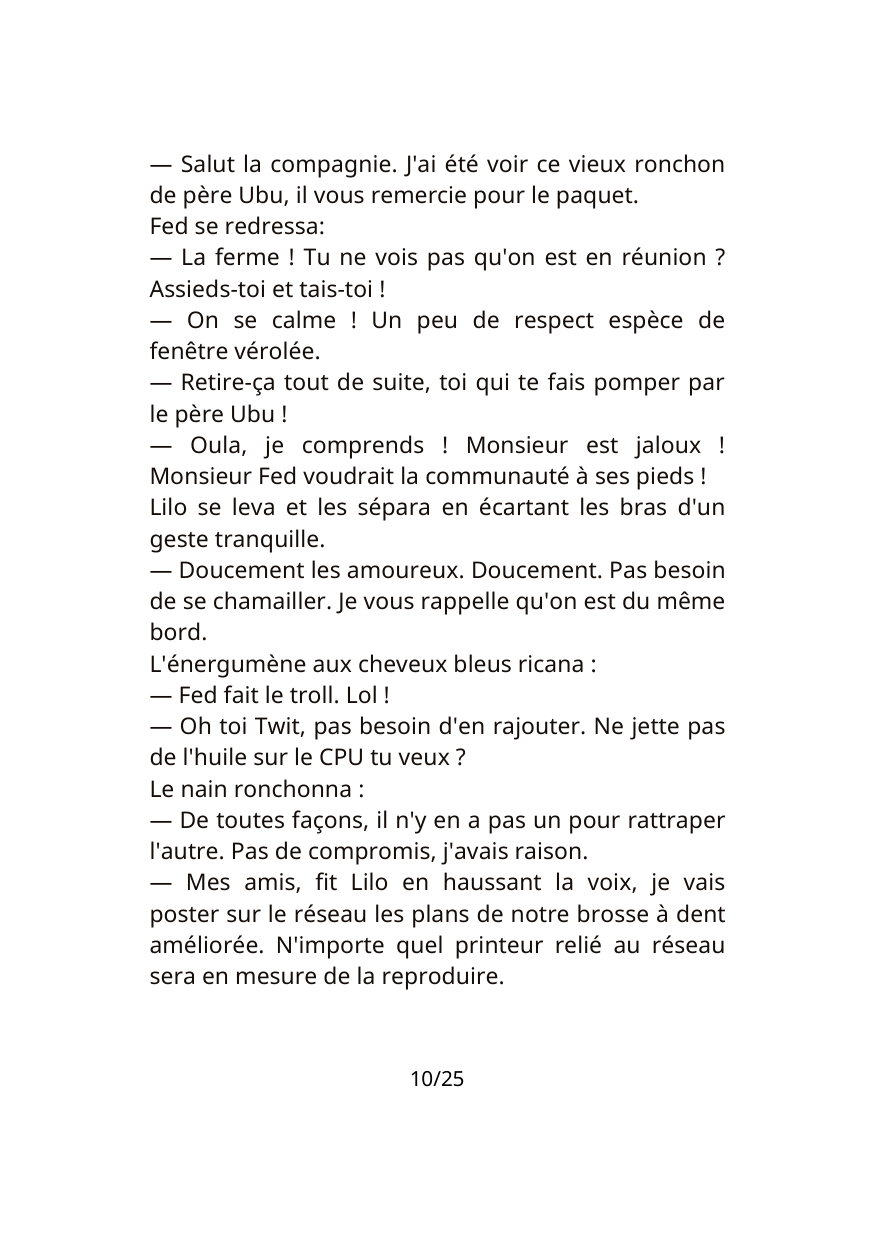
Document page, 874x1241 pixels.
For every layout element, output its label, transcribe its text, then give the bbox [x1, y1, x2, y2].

text — Retire-ça tout de suite, toi qui te fais pomper par le père Ubu ! [149, 366, 726, 429]
text — Fed fait le troll. Lol ! [149, 679, 726, 710]
text Fed se redressa: [149, 210, 726, 241]
text Le nain ronchonna : [149, 773, 726, 804]
text Lilo se leva et les sépara en écartant les bras d'un geste tranquille. [149, 491, 726, 554]
text — Oula, je comprends ! Monsieur est jaloux ! Monsieur Fed voudrait la communauté à ses pieds ! [149, 429, 726, 491]
text — Doucement les amoureux. Doucement. Pas besoin de se chamailler. Je vous rappelle qu'on est du même bord. [149, 554, 726, 648]
text — Mes amis, fit Lilo en haussant la voix, je vais poster sur le réseau les plans de notre brosse à dent améliorée. N'importe quel printeur relié au réseau sera en mesure de la reproduire. [149, 866, 726, 991]
text — Salut la compagnie. J'ai été voir ce vieux ronchon de père Ubu, il vous remercie pour le paquet. [149, 148, 726, 210]
text — La ferme ! Tu ne vois pas qu'on est en réunion ? Assieds-toi et tais-toi ! [149, 241, 726, 304]
text — De toutes façons, il n'y en a pas un pour rattraper l'autre. Pas de compromis, j'avais raison. [149, 804, 726, 866]
text L'énergumène aux cheveux bleus ricana : [149, 648, 726, 679]
text — Oh toi Twit, pas besoin d'en rajouter. Ne jette pas de l'huile sur le CPU tu veux ? [149, 710, 726, 773]
text — On se calme ! Un peu de respect espèce de fenêtre vérolée. [149, 304, 726, 366]
